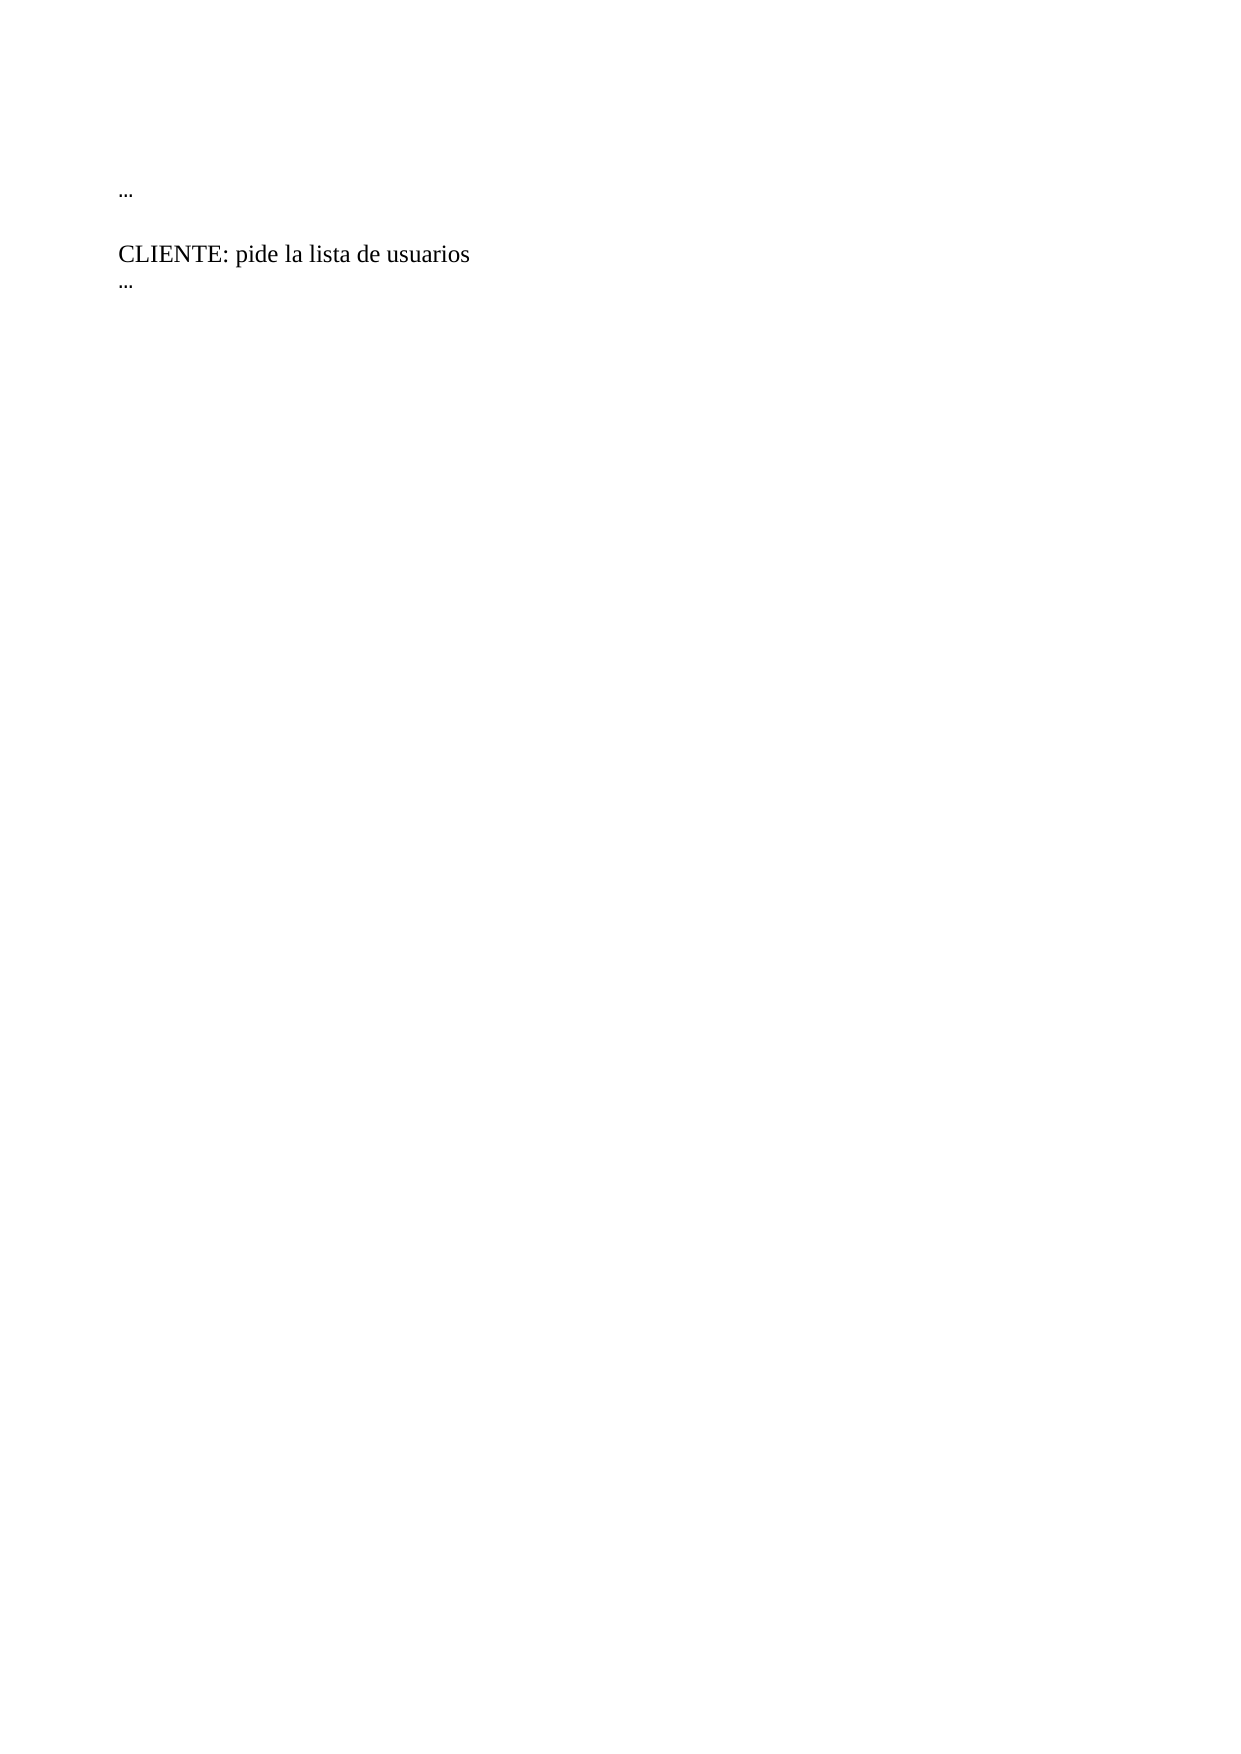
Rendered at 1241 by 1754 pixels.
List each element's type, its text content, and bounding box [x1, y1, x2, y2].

text CLIENTE: pide la lista de usuarios [118, 239, 1122, 268]
text … [118, 177, 1122, 205]
text … [118, 268, 1122, 296]
